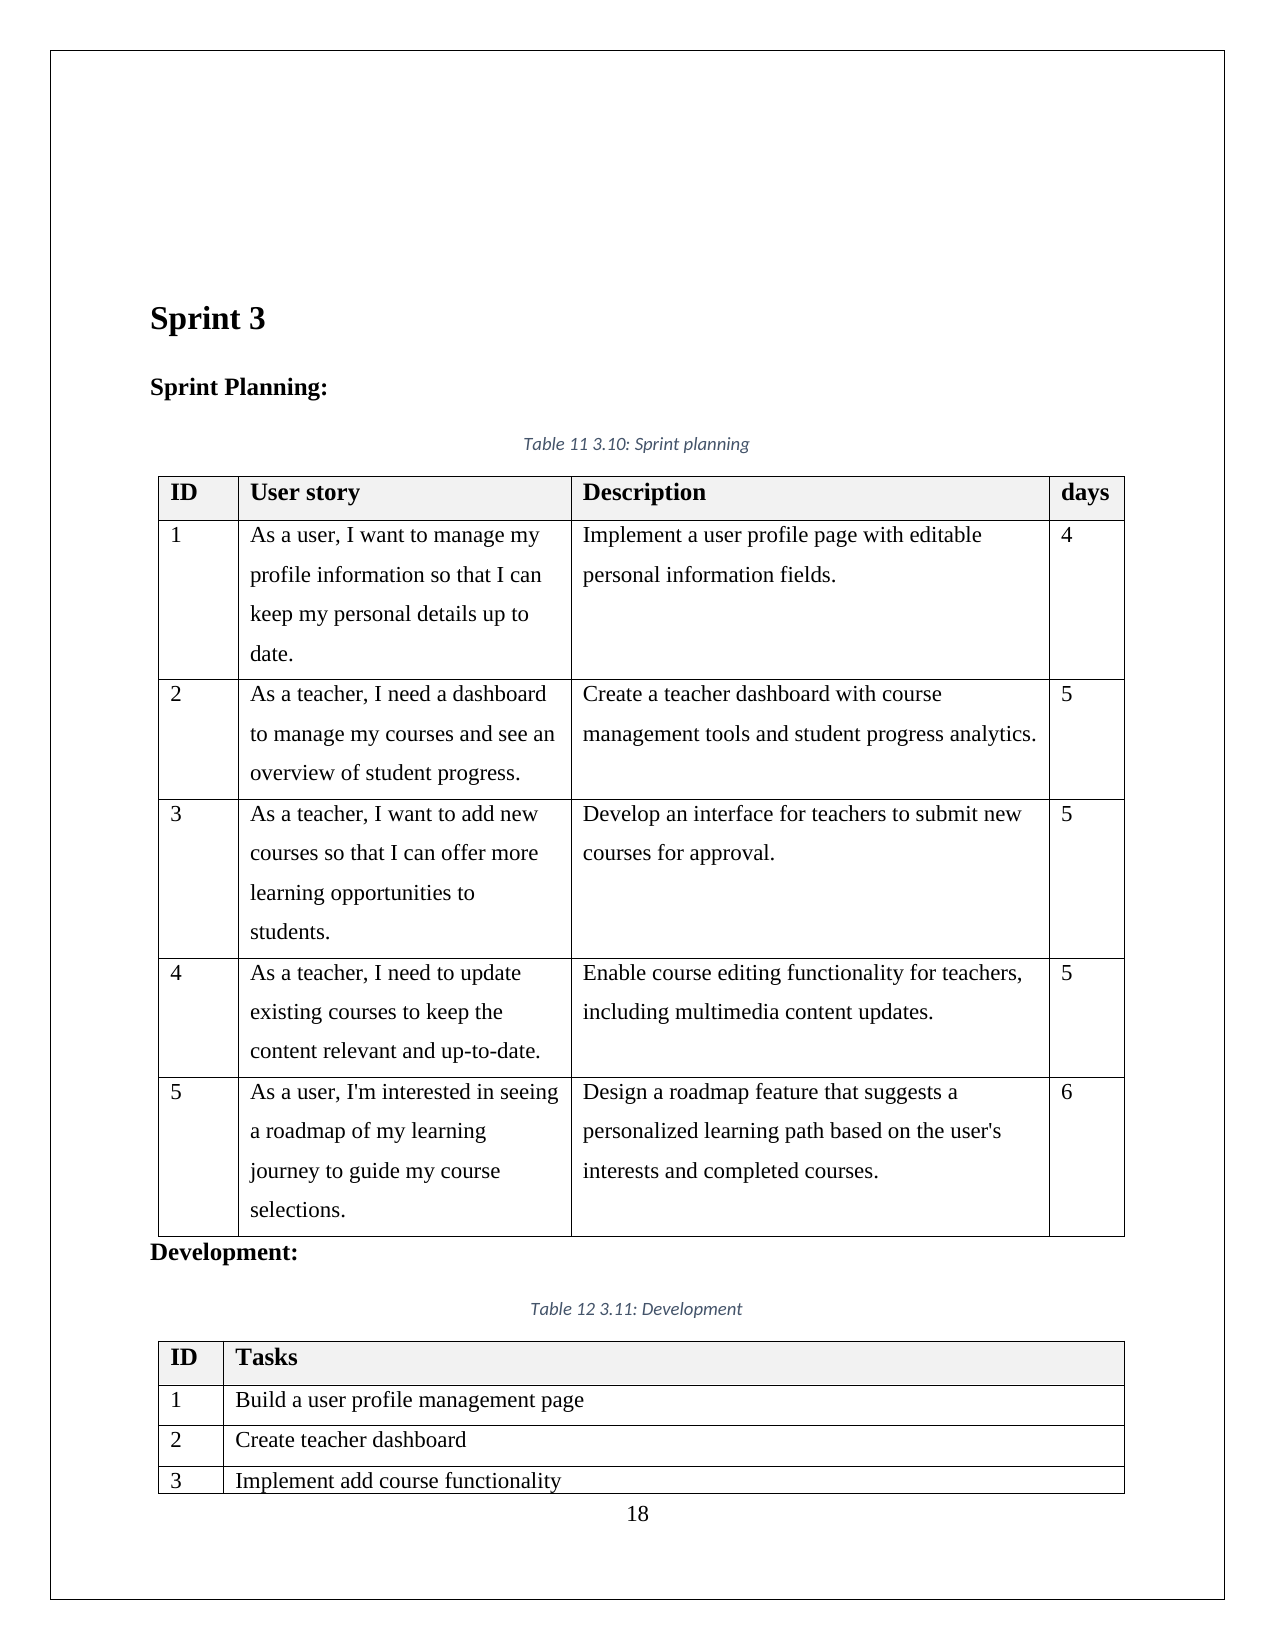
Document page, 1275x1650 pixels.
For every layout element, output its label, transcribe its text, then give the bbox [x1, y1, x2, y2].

table_cell 5 [1050, 680, 1124, 798]
table_cell 1 [159, 521, 238, 679]
table_cell Create teacher dashboard [224, 1426, 1124, 1466]
text Table 12 3.11: Development [150, 1297, 1125, 1320]
table_cell Enable course editing functionality for teachers, including multimedia content updates. [572, 959, 1049, 1077]
table_cell Create a teacher dashboard with course management tools and student progress analytics. [572, 680, 1049, 798]
text Sprint 3 [150, 298, 1125, 337]
table_cell 2 [159, 1426, 223, 1466]
table_cell 3 [159, 1467, 223, 1493]
table_cell 6 [1050, 1078, 1124, 1236]
table_cell 2 [159, 680, 238, 798]
table_cell As a teacher, I want to add new courses so that I can offer more learning opportunities to students. [239, 800, 571, 957]
text Development: [150, 1237, 1125, 1266]
table_cell 5 [159, 1078, 238, 1236]
table_cell As a user, I'm interested in seeing a roadmap of my learning journey to guide my course selections. [239, 1078, 571, 1236]
table_cell As a teacher, I need to update existing courses to keep the content relevant and up-to-date. [239, 959, 571, 1077]
table_header Tasks [224, 1342, 1124, 1384]
table_cell 4 [1050, 521, 1124, 679]
table_cell 1 [159, 1386, 223, 1425]
table_cell 5 [1050, 959, 1124, 1077]
table_header days [1050, 477, 1124, 520]
table_cell Design a roadmap feature that suggests a personalized learning path based on the user's interests and completed courses. [572, 1078, 1049, 1236]
table_cell As a teacher, I need a dashboard to manage my courses and see an overview of student progress. [239, 680, 571, 798]
table_header ID [159, 1342, 223, 1384]
table_header Description [572, 477, 1049, 520]
table_header User story [239, 477, 571, 520]
text Table 11 3.10: Sprint planning [150, 432, 1125, 455]
table_cell Implement add course functionality [224, 1467, 1124, 1493]
table_cell 4 [159, 959, 238, 1077]
table_cell 5 [1050, 800, 1124, 957]
table_cell 3 [159, 800, 238, 957]
table_cell Develop an interface for teachers to submit new courses for approval. [572, 800, 1049, 957]
table_cell As a user, I want to manage my profile information so that I can keep my personal details up to date. [239, 521, 571, 679]
text Sprint Planning: [150, 372, 1125, 401]
table_cell Implement a user profile page with editable personal information fields. [572, 521, 1049, 679]
table_header ID [159, 477, 238, 520]
table_cell Build a user profile management page [224, 1386, 1124, 1425]
